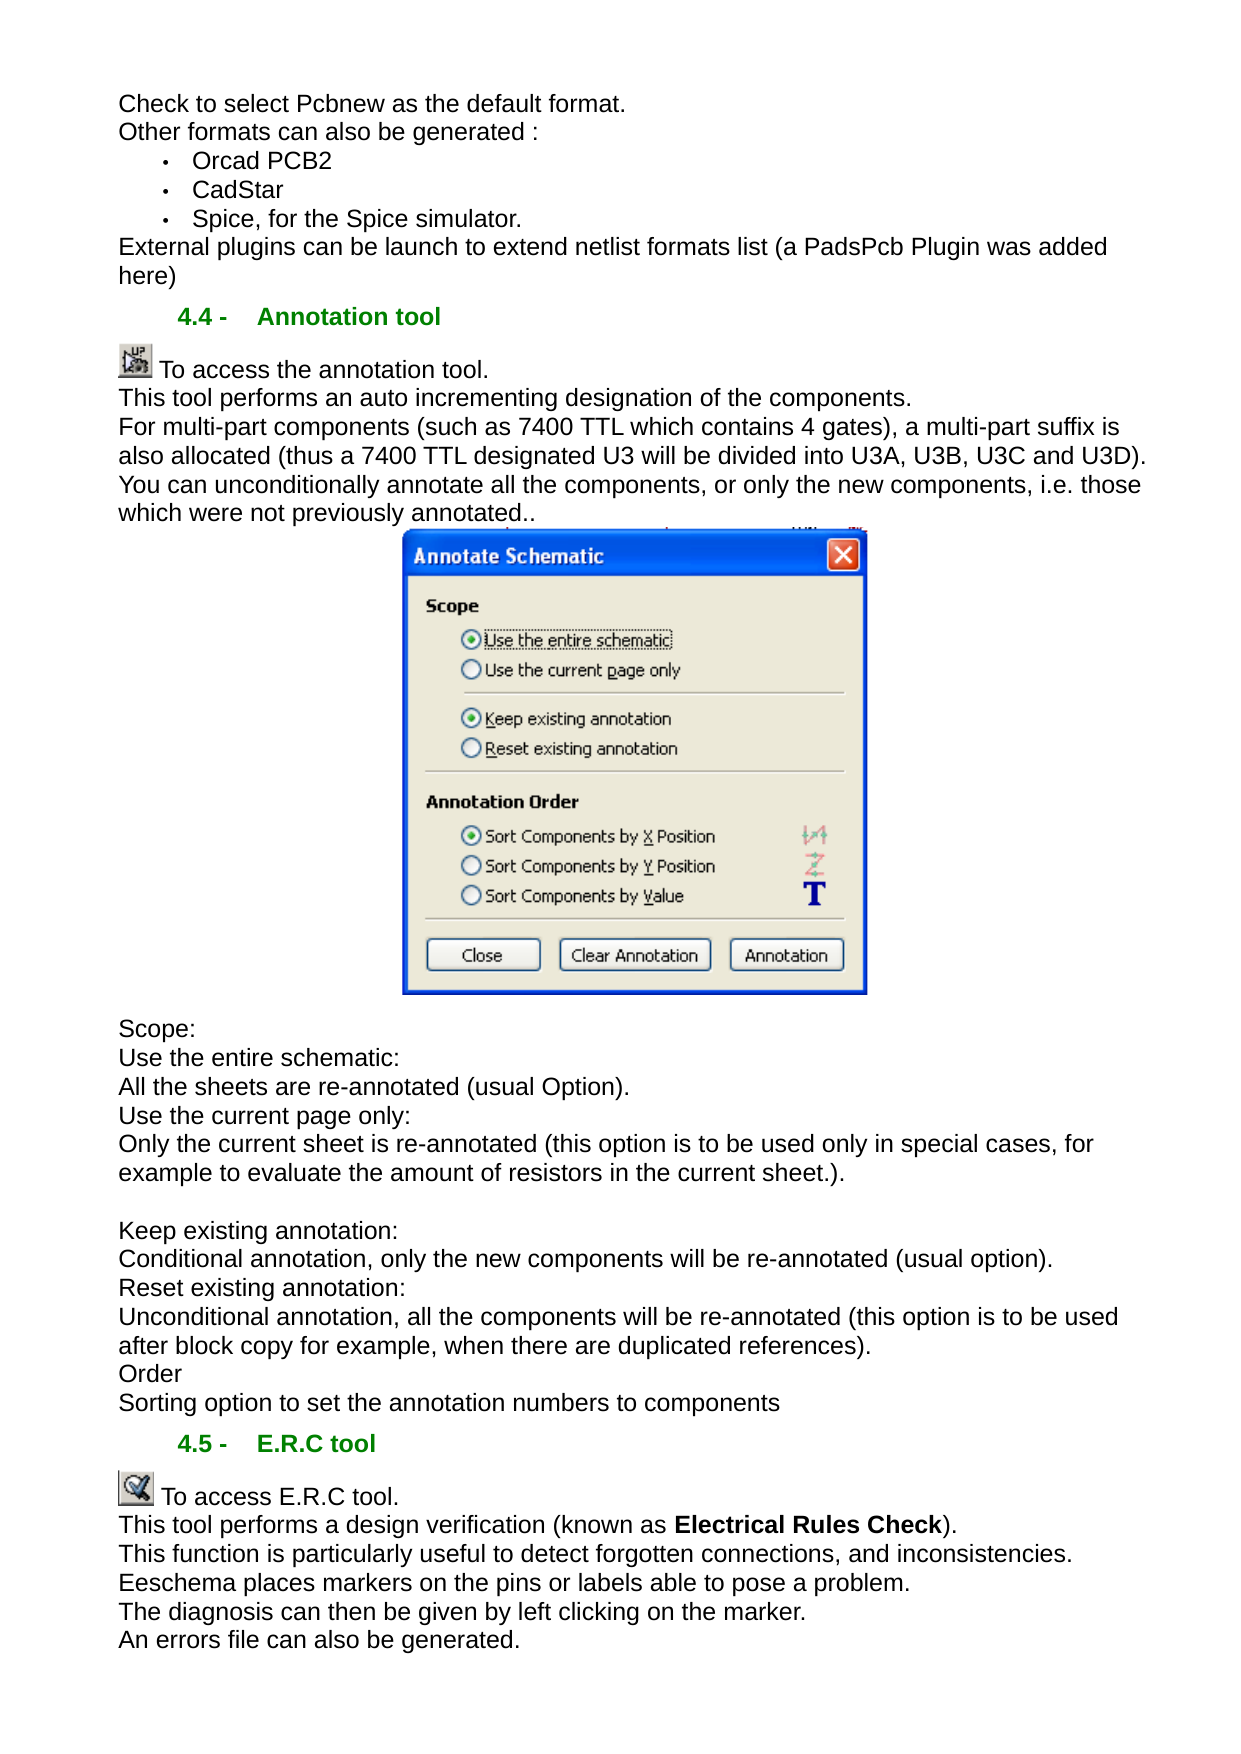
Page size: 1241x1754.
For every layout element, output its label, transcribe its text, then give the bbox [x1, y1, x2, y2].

text To access E.R.C tool. [118, 1469, 1152, 1511]
text Use the current page only: [118, 1101, 1152, 1129]
list Orcad PCB2 [162, 146, 1152, 175]
text For multi-part components (such as 7400 TTL which contains 4 gates), a multi-part suffix is also allocated (thus a 7400 TTL designated U3 will be divided into U3A, U3B, U3C and U3D). [118, 412, 1152, 469]
subtitle E.R.C tool [177, 1429, 1152, 1457]
text Sorting option to set the annotation numbers to components [118, 1388, 1152, 1417]
text Other formats can also be generated : [118, 117, 1152, 146]
text Conditional annotation, only the new components will be re-annotated (usual option). [118, 1244, 1152, 1273]
text Keep existing annotation: [118, 1216, 1152, 1244]
text All the sheets are re-annotated (usual Option). [118, 1072, 1152, 1101]
text You can unconditionally annotate all the components, or only the new components, i.e. those which were not previously annotated.. [118, 469, 1152, 527]
picture [402, 527, 868, 995]
text This tool performs an auto incrementing designation of the components. [118, 383, 1152, 412]
text Unconditional annotation, all the components will be re-annotated (this option is to be used after block copy for example, when there are duplicated references). [118, 1302, 1152, 1359]
text Only the current sheet is re-annotated (this option is to be used only in special cases, for example to evaluate the amount of resistors in the current sheet.). [118, 1129, 1152, 1187]
subtitle Annotation tool [177, 302, 1152, 330]
list Spice, for the Spice simulator. [162, 203, 1152, 232]
text This tool performs a design verification (known as Electrical Rules Check). [118, 1511, 1152, 1539]
text Scope: [118, 1014, 1152, 1043]
list CadStar [162, 175, 1152, 203]
text An errors file can also be generated. [118, 1626, 1152, 1654]
text External plugins can be launch to extend netlist formats list (a PadsPcb Plugin was added here) [118, 232, 1152, 290]
text This function is particularly useful to detect forgotten connections, and inconsistencies. [118, 1539, 1152, 1568]
text Use the entire schematic: [118, 1043, 1152, 1072]
picture [118, 1469, 154, 1506]
text Check to select Pcbnew as the default format. [118, 88, 1152, 117]
text Reset existing annotation: [118, 1273, 1152, 1302]
text To access the annotation tool. [118, 342, 1152, 383]
text The diagnosis can then be given by left clicking on the marker. [118, 1597, 1152, 1626]
text Order [118, 1359, 1152, 1388]
text Eeschema places markers on the pins or labels able to pose a problem. [118, 1568, 1152, 1597]
picture [118, 342, 153, 378]
